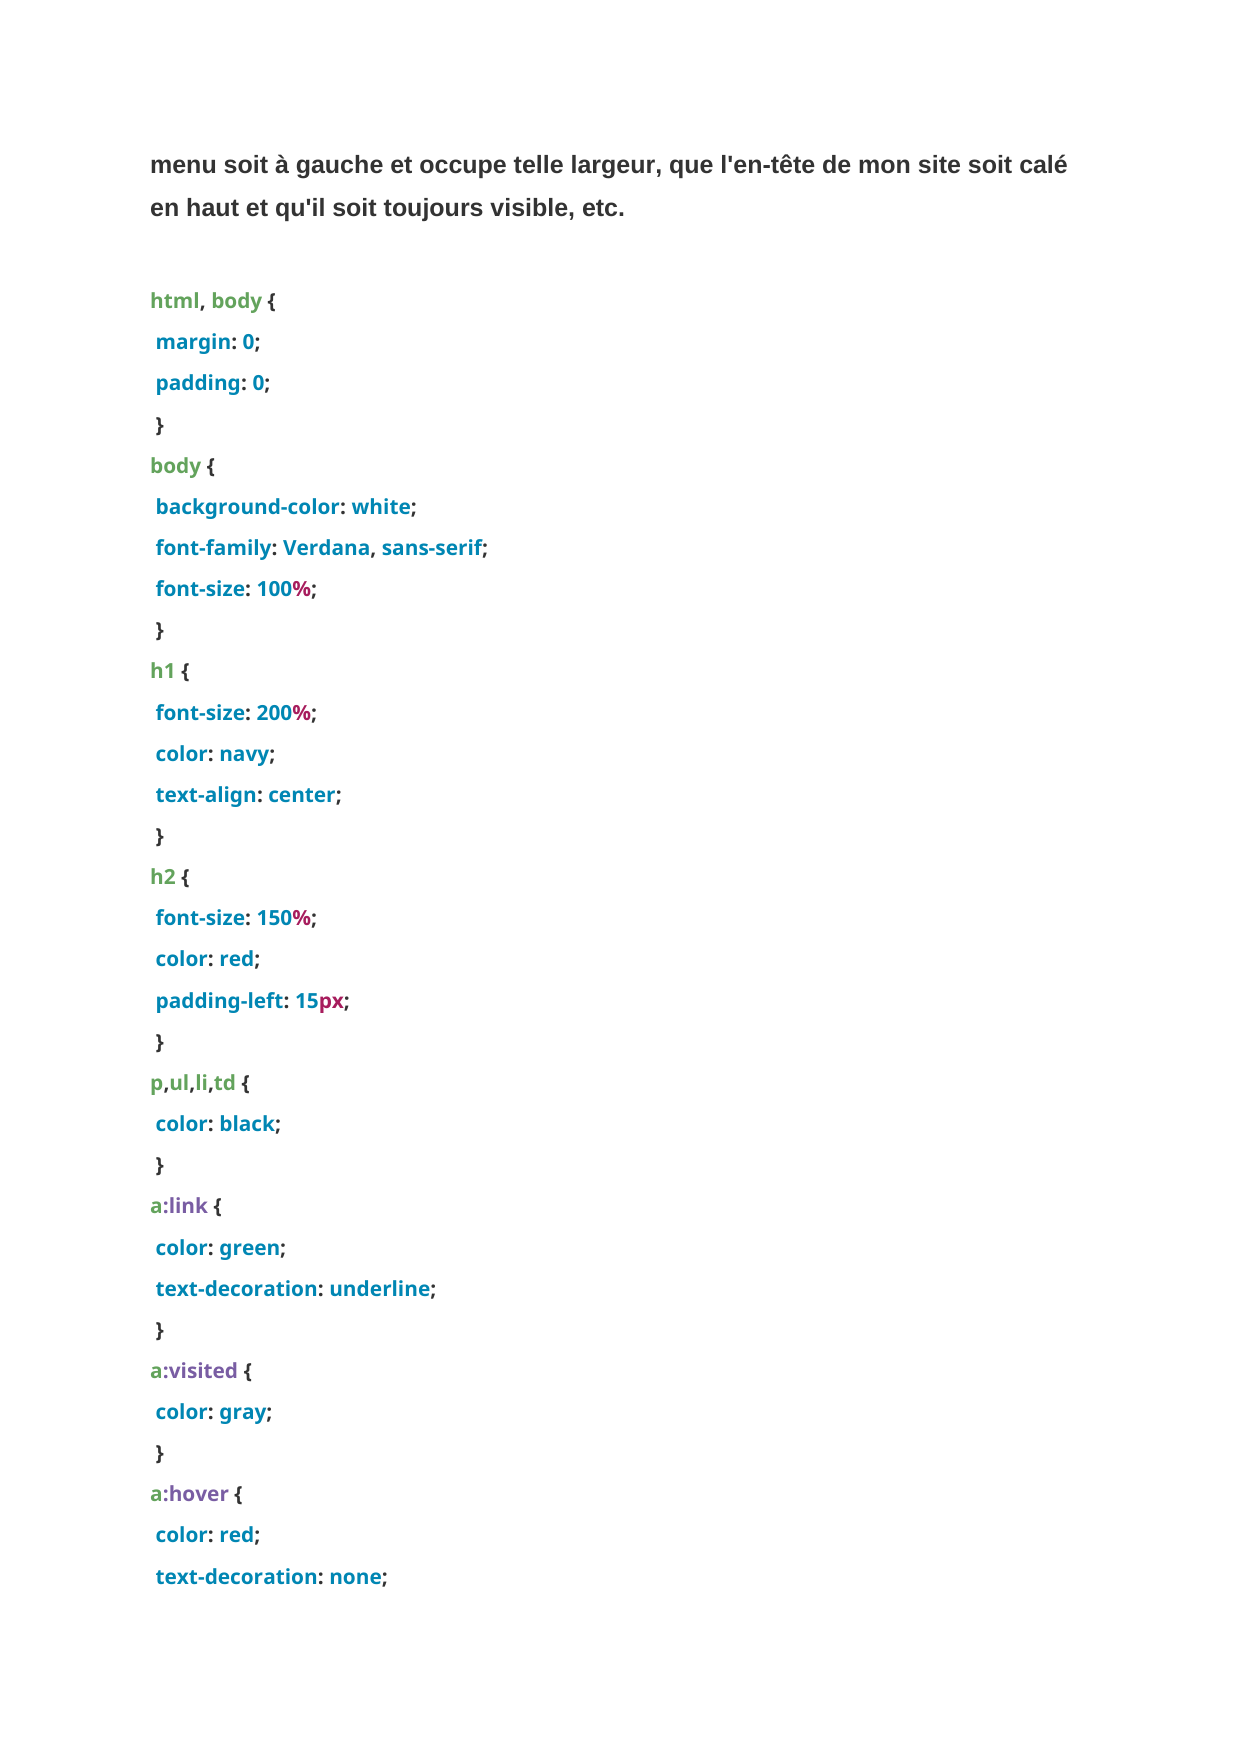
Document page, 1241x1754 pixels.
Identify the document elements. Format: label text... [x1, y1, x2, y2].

text html, body { margin: 0; padding: 0; } body { background-color: white; font-family: Verdana, sans-serif; font-size: 100%; } h1 { font-size: 200%; color: navy; text-align: center; } h2 { font-size: 150%; color: red; padding-left: 15px; } p,ul,li,td { color: black; } a:link { color: green; text-decoration: underline; } a:visited { color: gray; } a:hover { color: red; text-decoration: none; [150, 286, 1090, 1590]
text menu soit à gauche et occupe telle largeur, que l'en-tête de mon site soit calé en haut et qu'il soit toujours visible, etc. [150, 150, 1090, 222]
